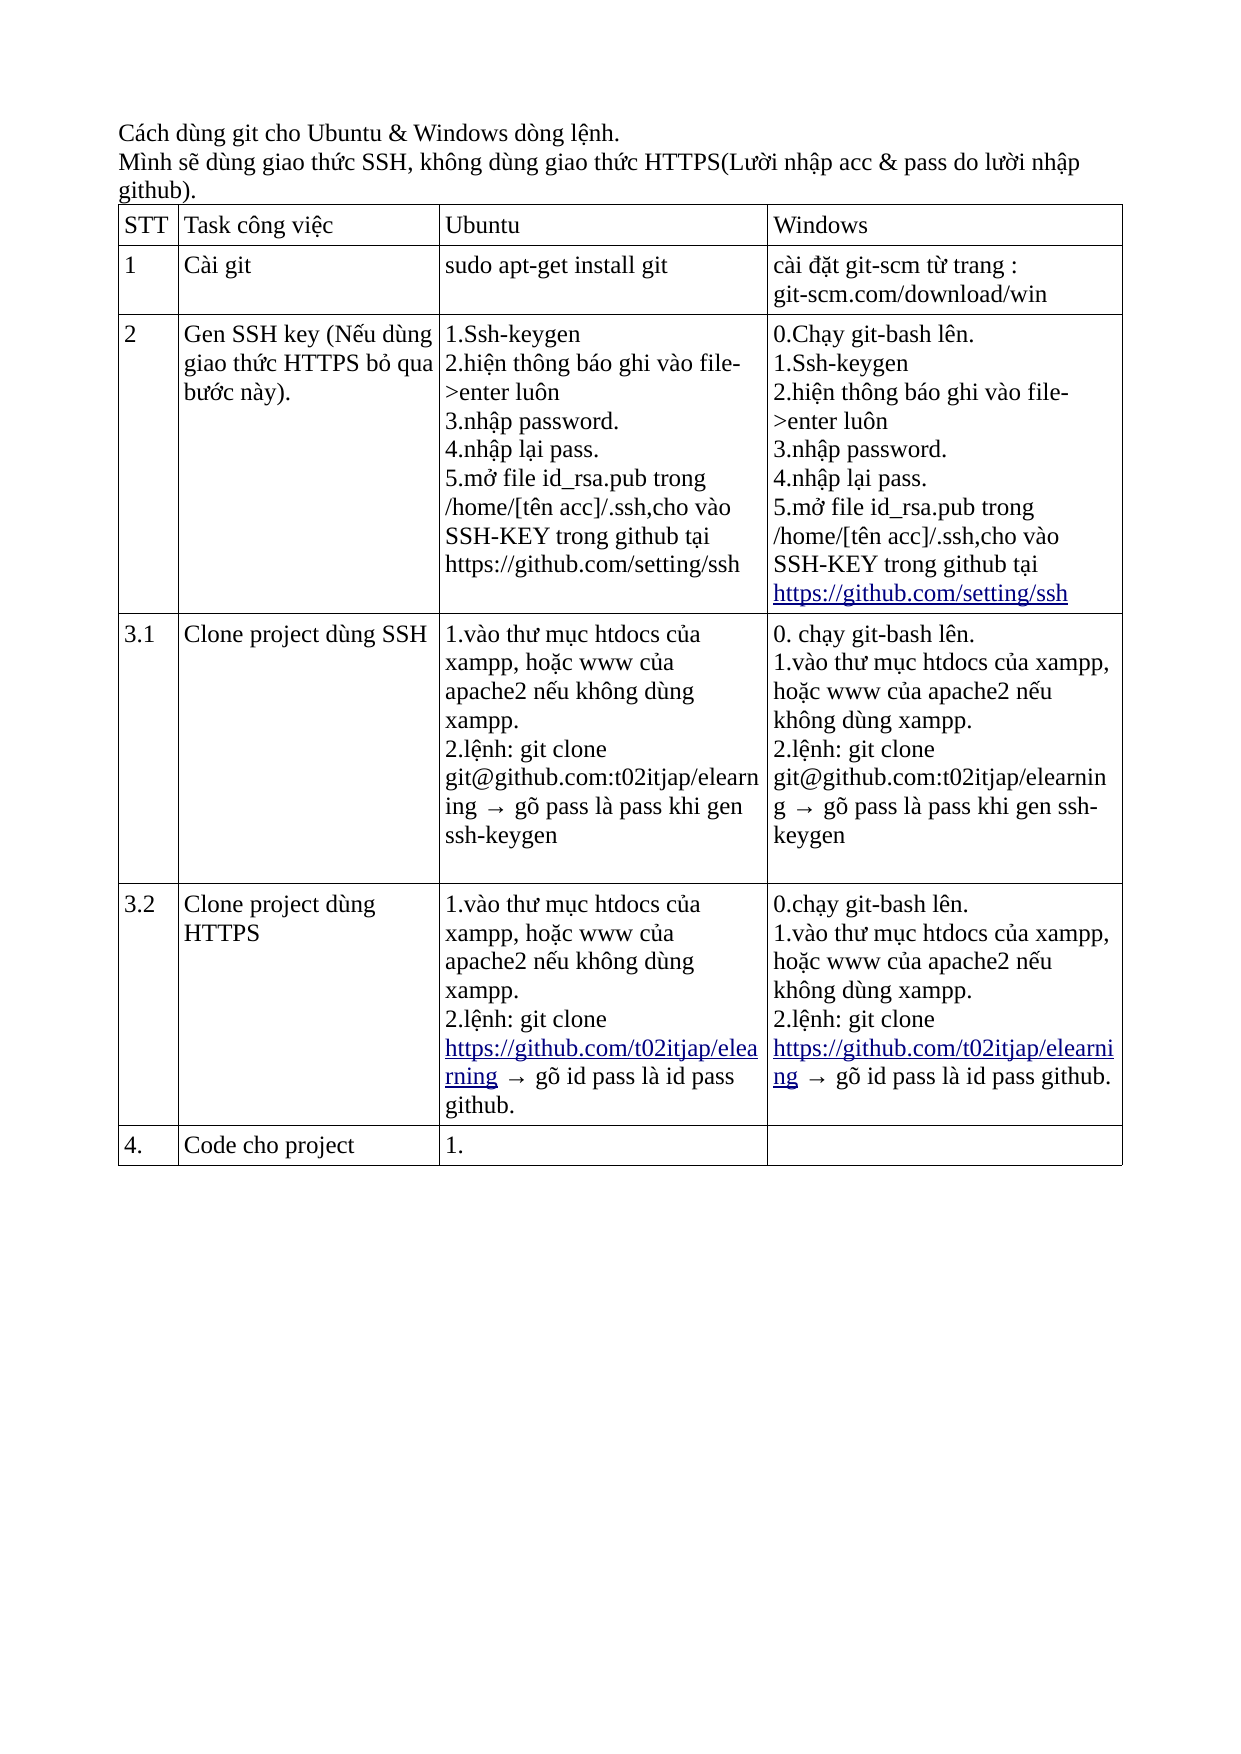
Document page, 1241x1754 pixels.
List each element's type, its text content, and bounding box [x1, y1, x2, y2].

table_cell 0.Chạy git-bash lên. 1.Ssh-keygen 2.hiện thông báo ghi vào file->enter luôn 3.nhập password. 4.nhập lại pass. 5.mở file id_rsa.pub trong /home/[tên acc]/.ssh,cho vào SSH-KEY trong github tại https://github.com/setting/ssh [768, 315, 1122, 613]
table_cell 0. chạy git-bash lên. 1.vào thư mục htdocs của xampp, hoặc www của apache2 nếu không dùng xampp. 2.lệnh: git clone git@github.com:t02itjap/elearning → gõ pass là pass khi gen ssh-keygen [768, 614, 1122, 883]
table_cell 0.chạy git-bash lên. 1.vào thư mục htdocs của xampp, hoặc www của apache2 nếu không dùng xampp. 2.lệnh: git clone https://github.com/t02itjap/elearning → gõ id pass là id pass github. [768, 884, 1122, 1125]
table_header Windows [768, 205, 1122, 245]
table_cell cài đặt git-scm từ trang : git-scm.com/download/win [768, 246, 1122, 314]
table_cell 2 [119, 315, 178, 613]
table_cell sudo apt-get install git [440, 246, 767, 314]
table_cell 1.vào thư mục htdocs của xampp, hoặc www của apache2 nếu không dùng xampp. 2.lệnh: git clone git@github.com:t02itjap/elearning → gõ pass là pass khi gen ssh-keygen [440, 614, 767, 883]
table_header Task công việc [179, 205, 439, 245]
table_cell 1.Ssh-keygen 2.hiện thông báo ghi vào file->enter luôn 3.nhập password. 4.nhập lại pass. 5.mở file id_rsa.pub trong /home/[tên acc]/.ssh,cho vào SSH-KEY trong github tại https://github.com/setting/ssh [440, 315, 767, 613]
table_cell 1. [440, 1126, 767, 1165]
text Cách dùng git cho Ubuntu & Windows dòng lệnh. [118, 118, 1122, 147]
table_cell Gen SSH key (Nếu dùng giao thức HTTPS bỏ qua bước này). [179, 315, 439, 613]
table_header STT [119, 205, 178, 245]
table_cell [768, 1126, 1122, 1165]
table_cell Clone project dùng HTTPS [179, 884, 439, 1125]
table_cell Code cho project [179, 1126, 439, 1165]
table_cell 4. [119, 1126, 178, 1165]
table_cell Clone project dùng SSH [179, 614, 439, 883]
text Mình sẽ dùng giao thức SSH, không dùng giao thức HTTPS(Lười nhập acc & pass do lười nhập github). [118, 147, 1122, 204]
table_cell 1 [119, 246, 178, 314]
table_cell 3.1 [119, 614, 178, 883]
table_cell 1.vào thư mục htdocs của xampp, hoặc www của apache2 nếu không dùng xampp. 2.lệnh: git clone https://github.com/t02itjap/elearning → gõ id pass là id pass github. [440, 884, 767, 1125]
table_cell Cài git [179, 246, 439, 314]
table_cell 3.2 [119, 884, 178, 1125]
table_header Ubuntu [440, 205, 767, 245]
